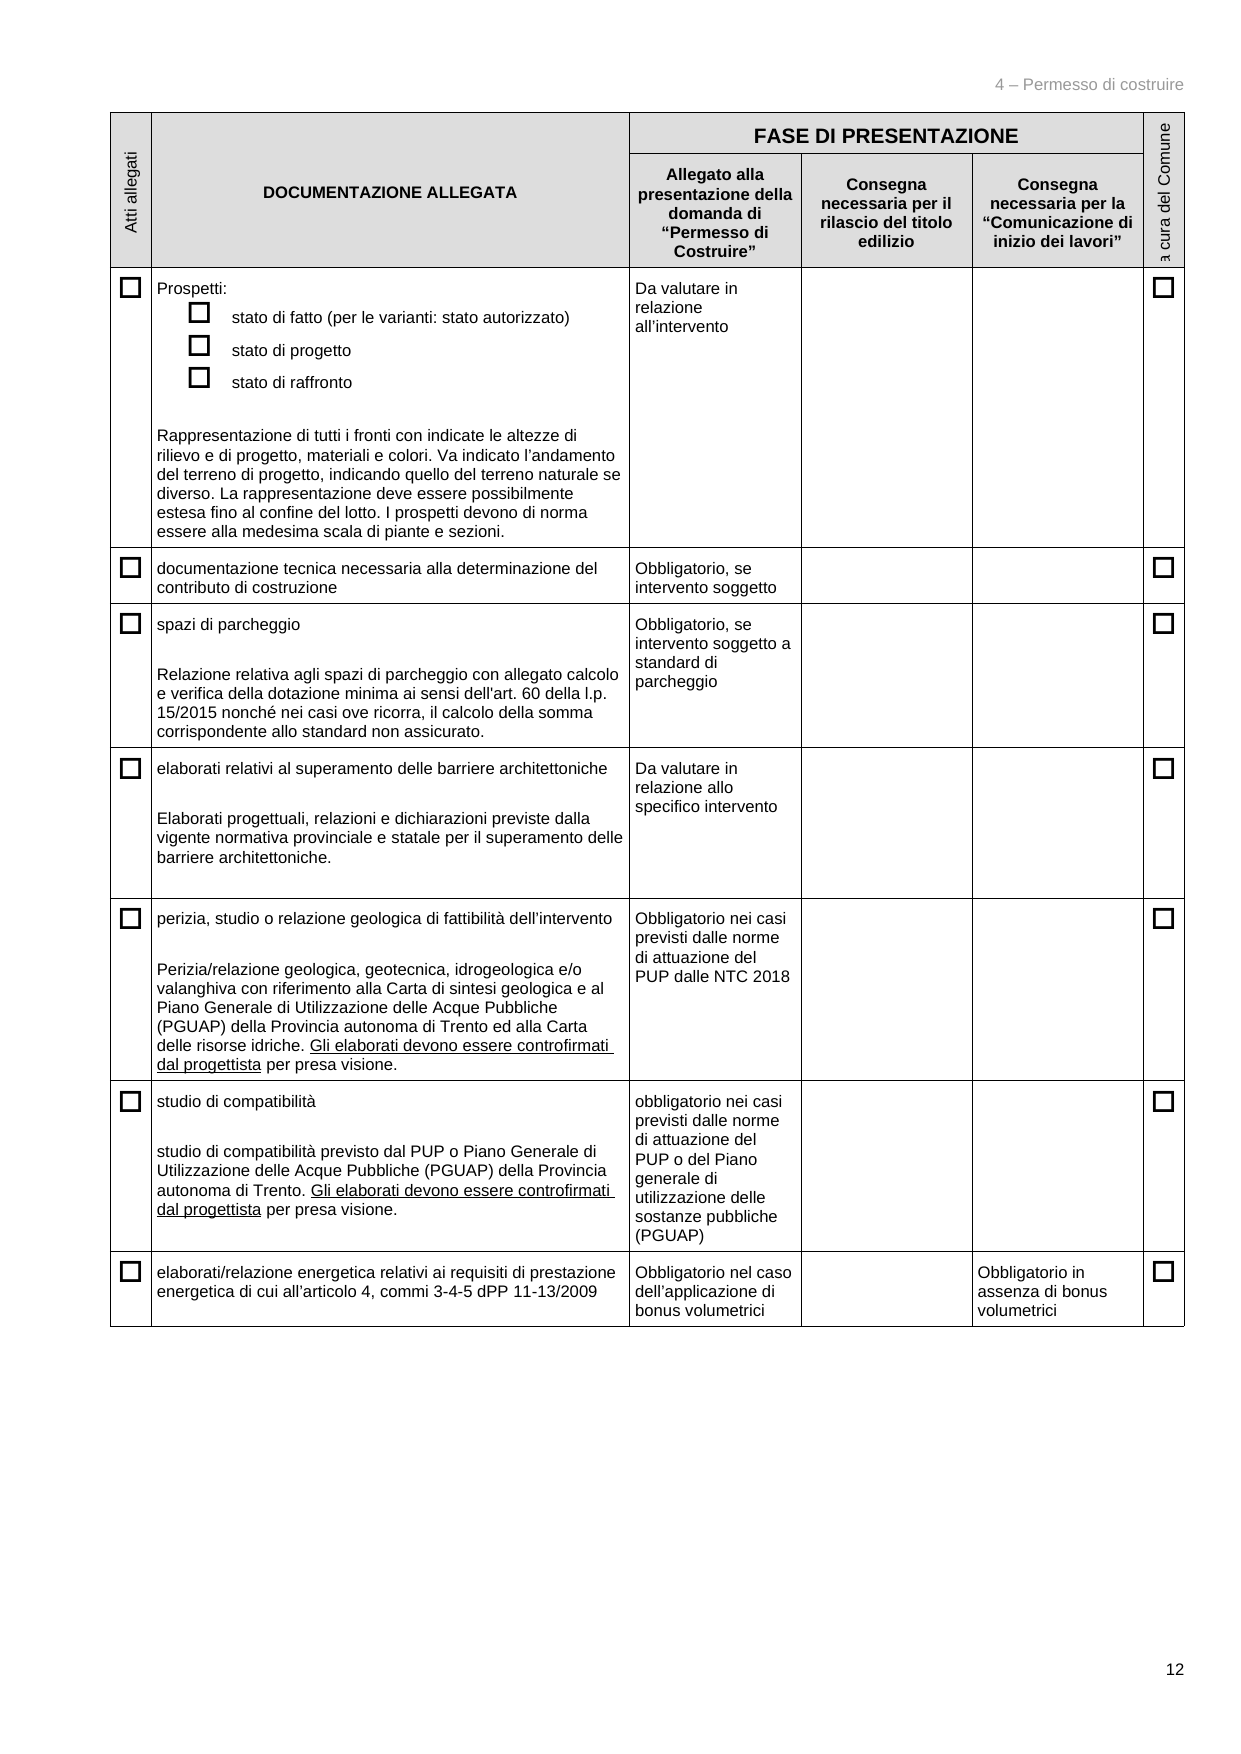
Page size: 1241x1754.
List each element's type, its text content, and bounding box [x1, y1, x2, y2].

table_cell Obbligatorio, se intervento soggetto a standard di parcheggio [630, 604, 801, 747]
table_cell  [1144, 268, 1184, 547]
table_cell perizia, studio o relazione geologica di fattibilità dell’intervento Perizia/relazione geologica, geotecnica, idrogeologica e/o valanghiva con riferimento alla Carta di sintesi geologica e al Piano Generale di Utilizzazione delle Acque Pubbliche (PGUAP) della Provincia autonoma di Trento ed alla Carta delle risorse idriche. Gli elaborati devono essere controfirmati dal progettista per presa visione. [152, 899, 629, 1080]
table_cell [802, 268, 972, 547]
table_cell  [1144, 604, 1184, 747]
table_cell  [1144, 748, 1184, 897]
table_cell [802, 1252, 972, 1326]
table_cell [802, 899, 972, 1080]
table_header Controllo a cura del Comune [1144, 113, 1184, 267]
table_cell Consegna necessaria per il rilascio del titolo edilizio [802, 154, 972, 267]
table_cell  [111, 604, 151, 747]
table_cell  [111, 899, 151, 1080]
table_cell  [1144, 1252, 1184, 1326]
table_cell [802, 548, 972, 603]
table_cell elaborati/relazione energetica relativi ai requisiti di prestazione energetica di cui all’articolo 4, commi 3-4-5 dPP 11-13/2009 [152, 1252, 629, 1326]
table_cell [973, 268, 1143, 547]
table_cell  [111, 268, 151, 547]
table_cell Obbligatorio nei casi previsti dalle norme di attuazione del PUP dalle NTC 2018 [630, 899, 801, 1080]
table_cell Obbligatorio in assenza di bonus volumetrici [973, 1252, 1143, 1326]
table_cell  [1144, 548, 1184, 603]
table_cell  [111, 1081, 151, 1251]
table_cell Consegna necessaria per la “Comunicazione di inizio dei lavori” [973, 154, 1143, 267]
table_header DOCUMENTAZIONE ALLEGATA [152, 113, 629, 267]
table_cell Obbligatorio nel caso dell’applicazione di bonus volumetrici [630, 1252, 801, 1326]
table_cell [802, 604, 972, 747]
table_cell [973, 899, 1143, 1080]
table_cell  [1144, 899, 1184, 1080]
table_cell  [1144, 1081, 1184, 1251]
table_cell documentazione tecnica necessaria alla determinazione del contributo di costruzione [152, 548, 629, 603]
table_header Atti allegati [111, 113, 151, 267]
table_cell [802, 1081, 972, 1251]
table_header FASE DI PRESENTAZIONE [630, 113, 1143, 153]
table_cell Da valutare in relazione allo specifico intervento [630, 748, 801, 897]
table_cell Allegato alla presentazione della domanda di “Permesso di Costruire” [630, 154, 801, 267]
table_cell  [111, 748, 151, 897]
table_cell spazi di parcheggio Relazione relativa agli spazi di parcheggio con allegato calcolo e verifica della dotazione minima ai sensi dell'art. 60 della l.p. 15/2015 nonché nei casi ove ricorra, il calcolo della somma corrispondente allo standard non assicurato. [152, 604, 629, 747]
table_cell studio di compatibilità studio di compatibilità previsto dal PUP o Piano Generale di Utilizzazione delle Acque Pubbliche (PGUAP) della Provincia autonoma di Trento. Gli elaborati devono essere controfirmati dal progettista per presa visione. [152, 1081, 629, 1251]
table_cell [802, 748, 972, 897]
table_cell [973, 748, 1143, 897]
table_cell Prospetti: stato di fatto (per le varianti: stato autorizzato) stato di progetto stato di raffronto Rappresentazione di tutti i fronti con indicate le altezze di rilievo e di progetto, materiali e colori. Va indicato l’andamento del terreno di progetto, indicando quello del terreno naturale se diverso. La rappresentazione deve essere possibilmente estesa fino al confine del lotto. I prospetti devono di norma essere alla medesima scala di piante e sezioni. [152, 268, 629, 547]
table_cell  [111, 548, 151, 603]
table_cell [973, 604, 1143, 747]
table_cell Obbligatorio, se intervento soggetto [630, 548, 801, 603]
table_cell Da valutare in relazione all’intervento [630, 268, 801, 547]
table_cell  [111, 1252, 151, 1326]
table_cell elaborati relativi al superamento delle barriere architettoniche Elaborati progettuali, relazioni e dichiarazioni previste dalla vigente normativa provinciale e statale per il superamento delle barriere architettoniche. [152, 748, 629, 897]
table_cell [973, 548, 1143, 603]
table_cell obbligatorio nei casi previsti dalle norme di attuazione del PUP o del Piano generale di utilizzazione delle sostanze pubbliche (PGUAP) [630, 1081, 801, 1251]
table_cell [973, 1081, 1143, 1251]
